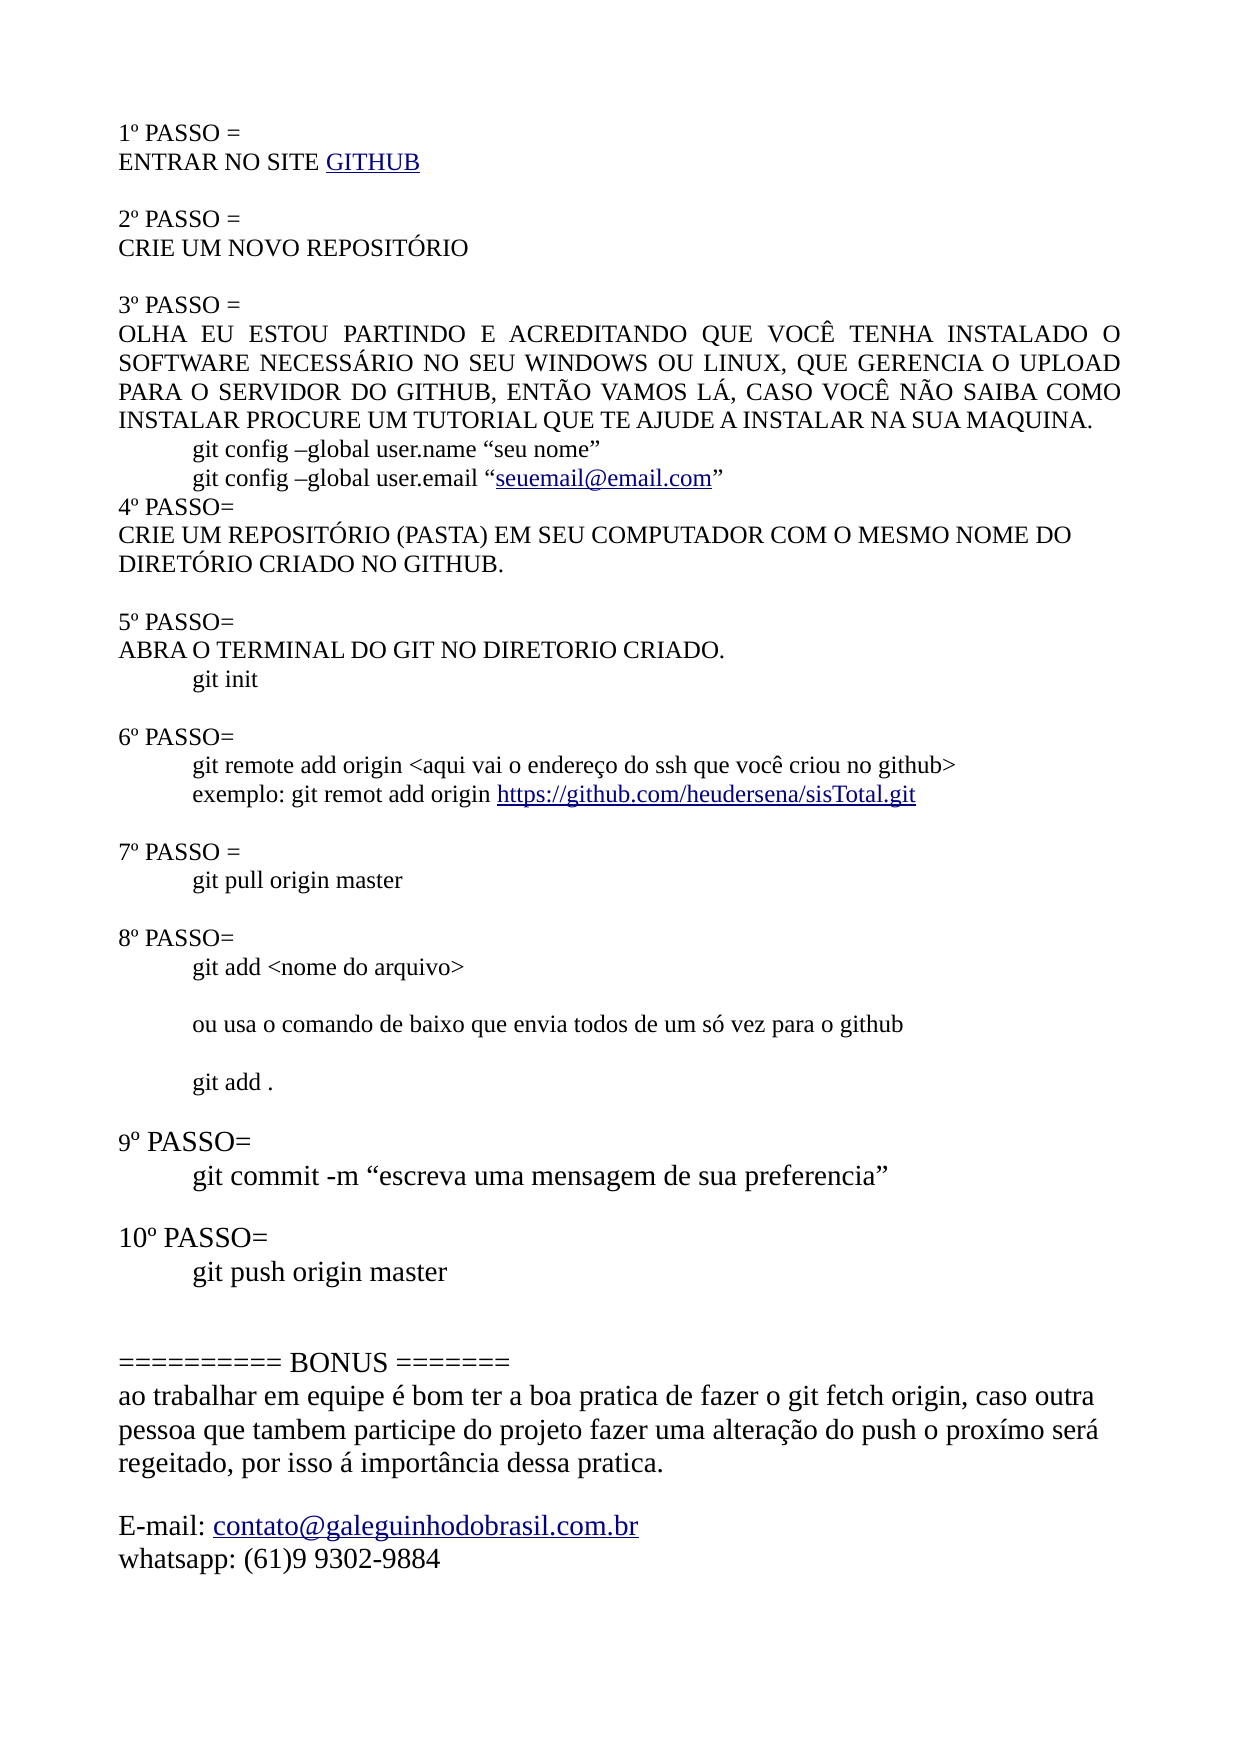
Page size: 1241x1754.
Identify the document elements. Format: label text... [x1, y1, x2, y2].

text 7º PASSO = [118, 837, 1122, 866]
text 10º PASSO= [118, 1220, 1122, 1254]
text 4º PASSO= [118, 492, 1122, 521]
text OLHA EU ESTOU PARTINDO E ACREDITANDO QUE VOCÊ TENHA INSTALADO O SOFTWARE NECESSÁRIO NO SEU WINDOWS OU LINUX, QUE GERENCIA O UPLOAD PARA O SERVIDOR DO GITHUB, ENTÃO VAMOS LÁ, CASO VOCÊ NÃO SAIBA COMO INSTALAR PROCURE UM TUTORIAL QUE TE AJUDE A INSTALAR NA SUA MAQUINA. [118, 319, 1122, 434]
text git push origin master [118, 1254, 1122, 1287]
text CRIE UM REPOSITÓRIO (PASTA) EM SEU COMPUTADOR COM O MESMO NOME DO DIRETÓRIO CRIADO NO GITHUB. [118, 521, 1122, 578]
text 1º PASSO = [118, 118, 1122, 147]
text git commit -m “escreva uma mensagem de sua preferencia” [118, 1158, 1122, 1191]
text git pull origin master [118, 866, 1122, 894]
text git remote add origin <aqui vai o endereço do ssh que você criou no github> [118, 751, 1122, 779]
text ao trabalhar em equipe é bom ter a boa pratica de fazer o git fetch origin, caso outra pessoa que tambem participe do projeto fazer uma alteração do push o proxímo será regeitado, por isso á importância dessa pratica. [118, 1378, 1122, 1479]
text 6º PASSO= [118, 722, 1122, 751]
text git config –global user.name “seu nome” [118, 434, 1122, 463]
text E-mail: contato@galeguinhodobrasil.com.br [118, 1508, 1122, 1541]
text ENTRAR NO SITE GITHUB [118, 147, 1122, 176]
text ABRA O TERMINAL DO GIT NO DIRETORIO CRIADO. [118, 636, 1122, 664]
text 8º PASSO= [118, 923, 1122, 952]
text git add . [118, 1067, 1122, 1096]
text ========== BONUS ======= [118, 1345, 1122, 1378]
text CRIE UM NOVO REPOSITÓRIO [118, 233, 1122, 262]
text git add <nome do arquivo> [118, 952, 1122, 981]
text 5º PASSO= [118, 607, 1122, 636]
text git config –global user.email “seuemail@email.com” [118, 463, 1122, 492]
text exemplo: git remot add origin https://github.com/heudersena/sisTotal.git [118, 779, 1122, 808]
text ou usa o comando de baixo que envia todos de um só vez para o github [118, 1009, 1122, 1038]
text whatsapp: (61)9 9302-9884 [118, 1541, 1122, 1575]
text 9º PASSO= [118, 1124, 1122, 1158]
text git init [118, 664, 1122, 693]
text 3º PASSO = [118, 291, 1122, 319]
text 2º PASSO = [118, 204, 1122, 233]
